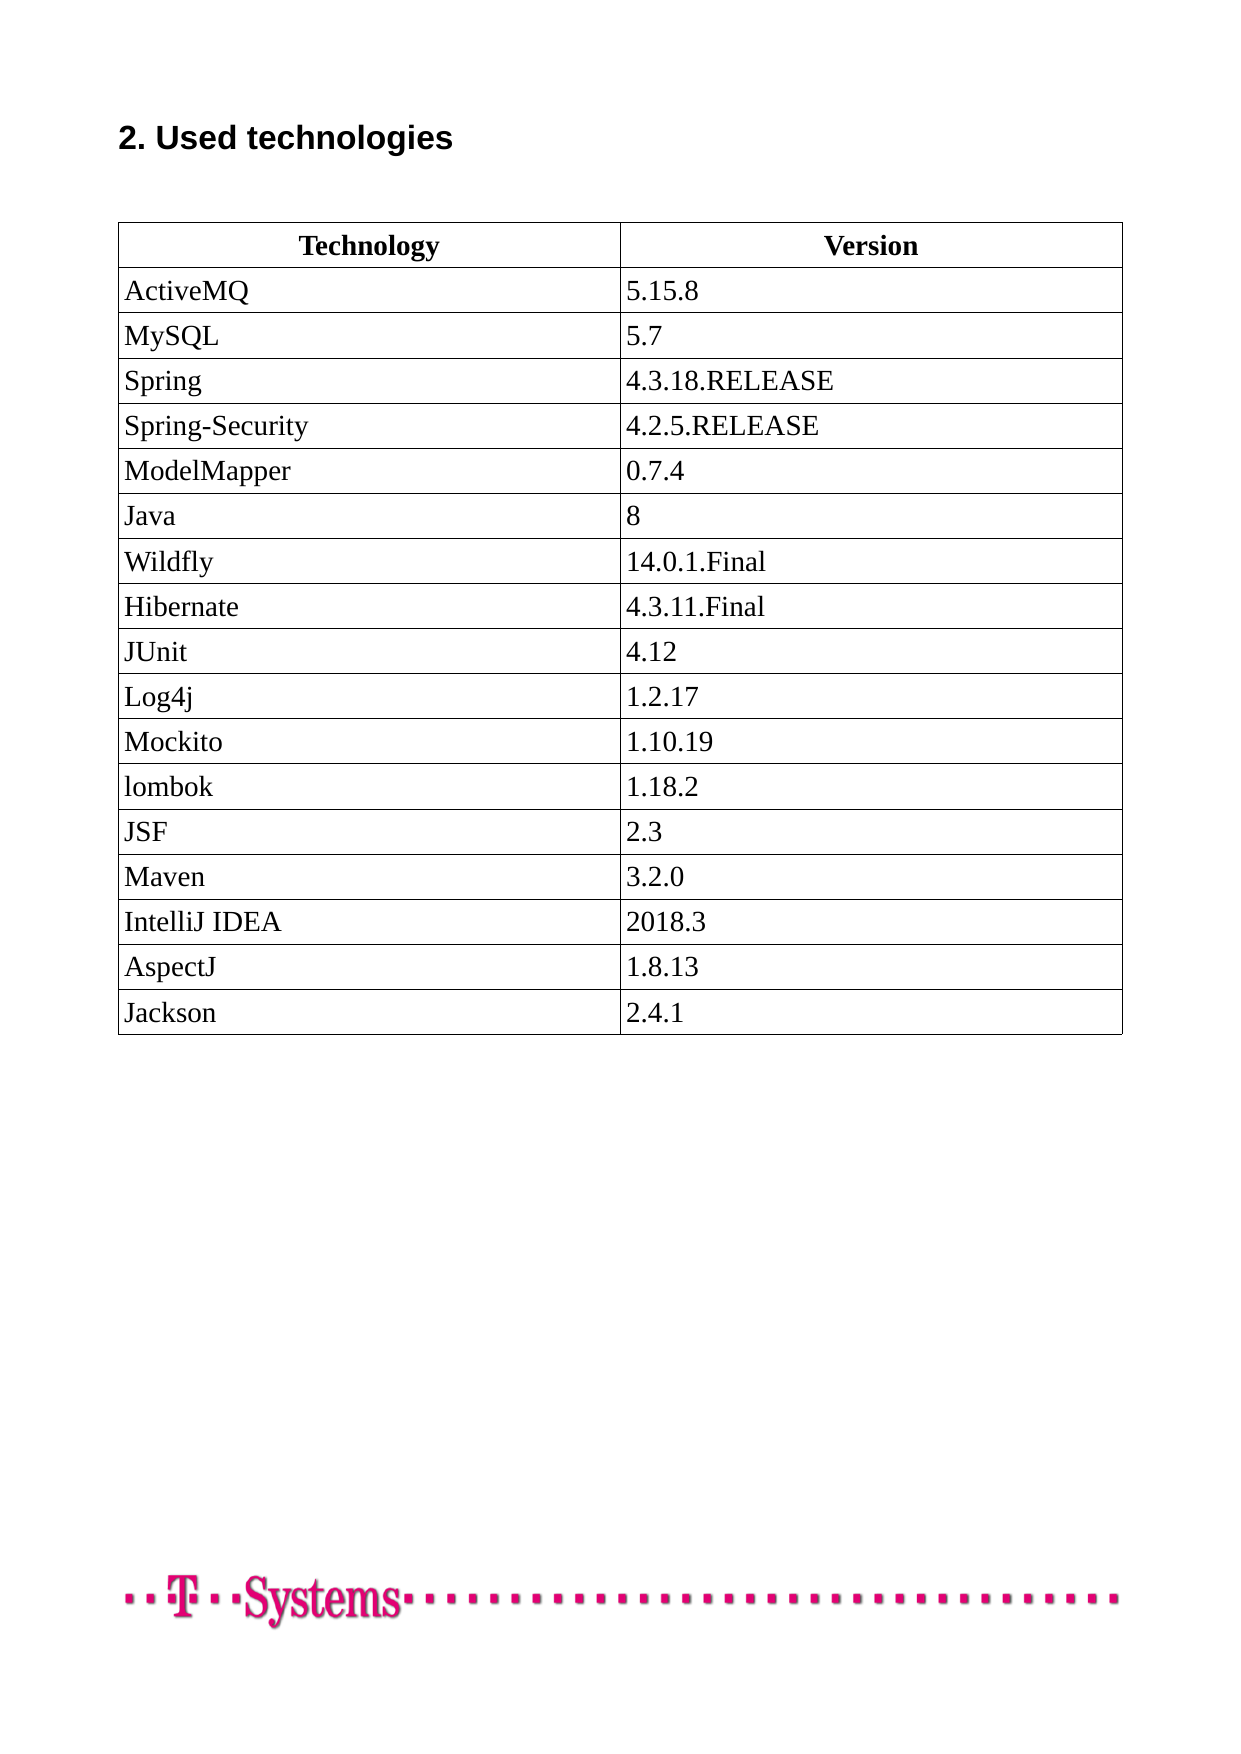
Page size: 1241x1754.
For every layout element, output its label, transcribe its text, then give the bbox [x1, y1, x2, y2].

table_cell 4.2.5.RELEASE [621, 404, 1122, 448]
table_cell IntelliJ IDEA [119, 900, 620, 944]
table_cell Java [119, 494, 620, 538]
table_cell 14.0.1.Final [621, 539, 1122, 583]
table_cell 5.15.8 [621, 268, 1122, 312]
table_cell 3.2.0 [621, 855, 1122, 899]
subtitle 2. Used technologies [118, 118, 1122, 157]
picture [118, 1554, 1123, 1636]
table_cell Maven [119, 855, 620, 899]
table_cell 5.7 [621, 313, 1122, 357]
table_cell Spring-Security [119, 404, 620, 448]
table_cell 1.10.19 [621, 719, 1122, 763]
table_cell AspectJ [119, 945, 620, 989]
table_cell 1.8.13 [621, 945, 1122, 989]
table_cell 2018.3 [621, 900, 1122, 944]
table_cell Mockito [119, 719, 620, 763]
table_cell 2.3 [621, 810, 1122, 853]
table_cell 2.4.1 [621, 990, 1122, 1034]
table_cell Hibernate [119, 584, 620, 628]
table_cell ActiveMQ [119, 268, 620, 312]
table_cell Log4j [119, 674, 620, 718]
table_cell 1.2.17 [621, 674, 1122, 718]
table_cell lombok [119, 764, 620, 808]
table_header Version [621, 223, 1122, 267]
table_cell JSF [119, 810, 620, 853]
table_cell MySQL [119, 313, 620, 357]
table_cell Spring [119, 359, 620, 402]
table_cell 4.12 [621, 629, 1122, 673]
table_cell Wildfly [119, 539, 620, 583]
table_cell 0.7.4 [621, 449, 1122, 493]
table_cell 4.3.11.Final [621, 584, 1122, 628]
table_cell JUnit [119, 629, 620, 673]
table_cell 4.3.18.RELEASE [621, 359, 1122, 402]
table_header Technology [119, 223, 620, 267]
table_cell ModelMapper [119, 449, 620, 493]
table_cell 8 [621, 494, 1122, 538]
table_cell Jackson [119, 990, 620, 1034]
table_cell 1.18.2 [621, 764, 1122, 808]
